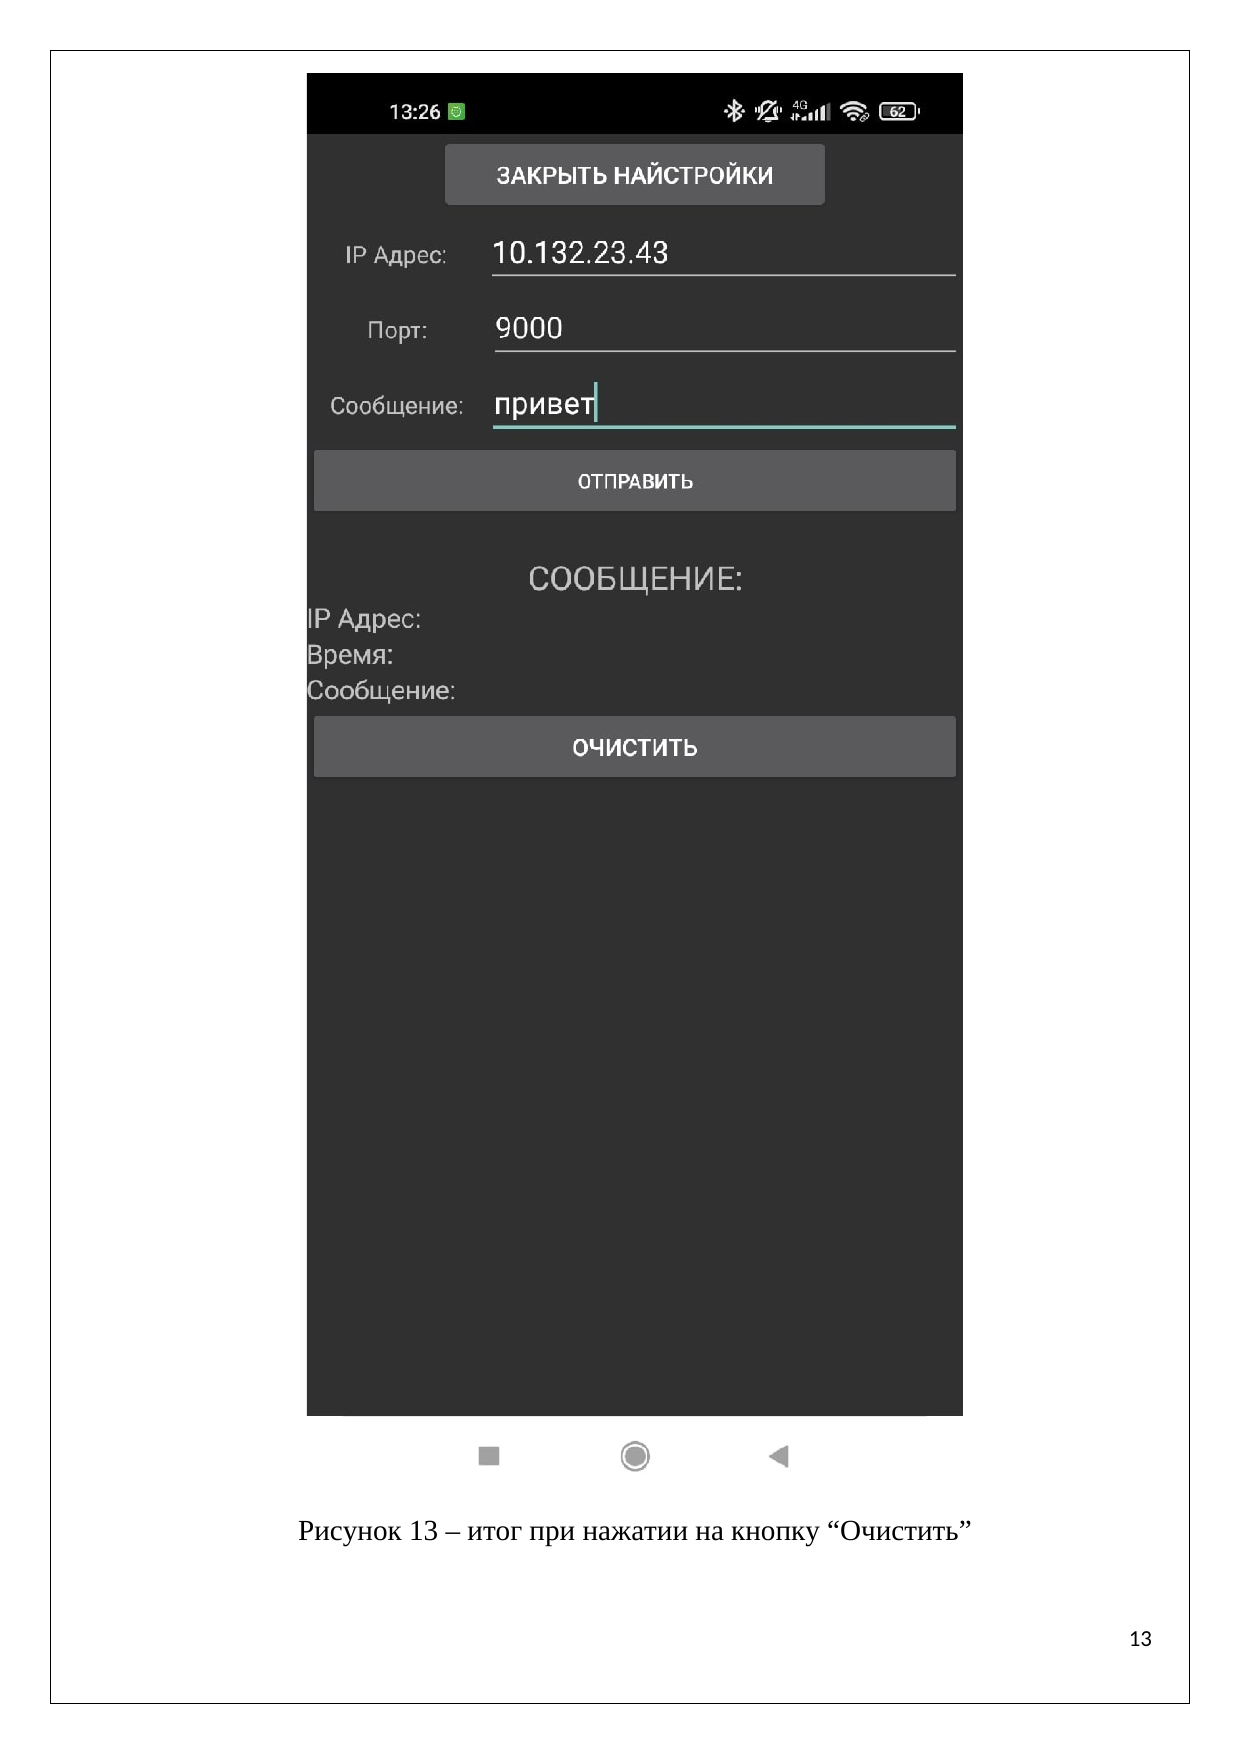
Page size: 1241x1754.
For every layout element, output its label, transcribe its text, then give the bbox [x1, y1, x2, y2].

text Рисунок 13 – итог при нажатии на кнопку “Очистить” [118, 1513, 1152, 1547]
